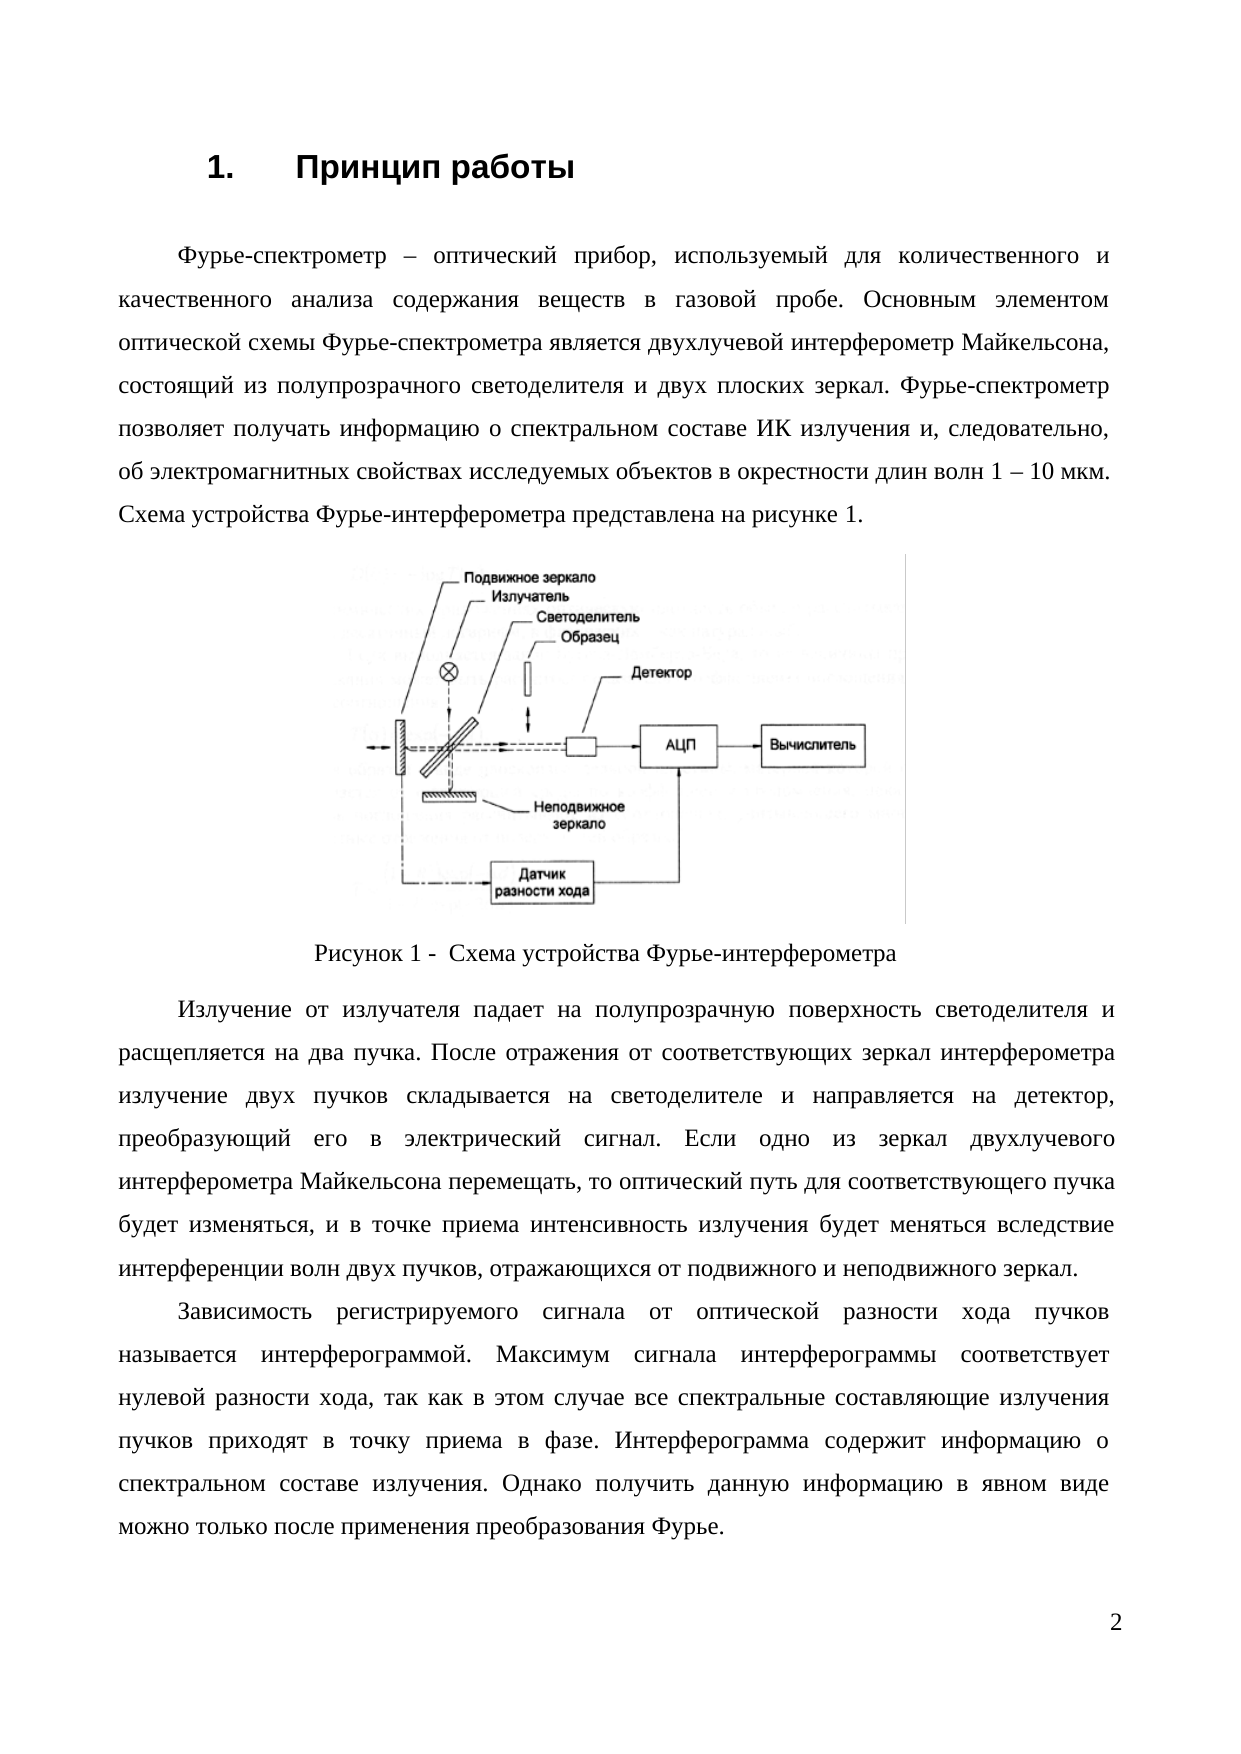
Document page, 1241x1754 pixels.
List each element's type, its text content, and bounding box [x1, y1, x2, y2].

text Излучение от излучателя падает на полупрозрачную поверхность светоделителя и расщепляется на два пучка. После отражения от соответствующих зеркал интерферометра излучение двух пучков складывается на светоделителе и направляется на детектор, преобразующий его в электрический сигнал. Если одно из зеркал двухлучевого интерферометра Майкельсона перемещать, то оптический путь для соответствующего пучка будет изменяться, и в точке приема интенсивность излучения будет меняться вследствие интерференции волн двух пучков, отражающихся от подвижного и неподвижного зеркал. [118, 994, 1116, 1281]
text Рисунок 1 - Схема устройства Фурье-интерферометра [118, 554, 1093, 967]
subtitle Принцип работы [148, 148, 1093, 186]
picture [333, 554, 907, 924]
text Зависимость регистрируемого сигнала от оптической разности хода пучков называется интерферограммой. Максимум сигнала интерферограммы соответствует нулевой разности хода, так как в этом случае все спектральные составляющие излучения пучков приходят в точку приема в фазе. Интерферограмма содержит информацию о спектральном составе излучения. Однако получить данную информацию в явном виде можно только после применения преобразования Фурье. [118, 1296, 1110, 1540]
text Фурье-спектрометр – оптический прибор, используемый для количественного и качественного анализа содержания веществ в газовой пробе. Основным элементом оптической схемы Фурье-спектрометра является двухлучевой интерферометр Майкельсона, состоящий из полупрозрачного светоделителя и двух плоских зеркал. Фурье-спектрометр позволяет получать информацию о спектральном составе ИК излучения и, следовательно, об электромагнитных свойствах исследуемых объектов в окрестности длин волн 1 – 10 мкм. Схема устройства Фурье-интерферометра представлена на рисунке 1. [118, 241, 1110, 528]
